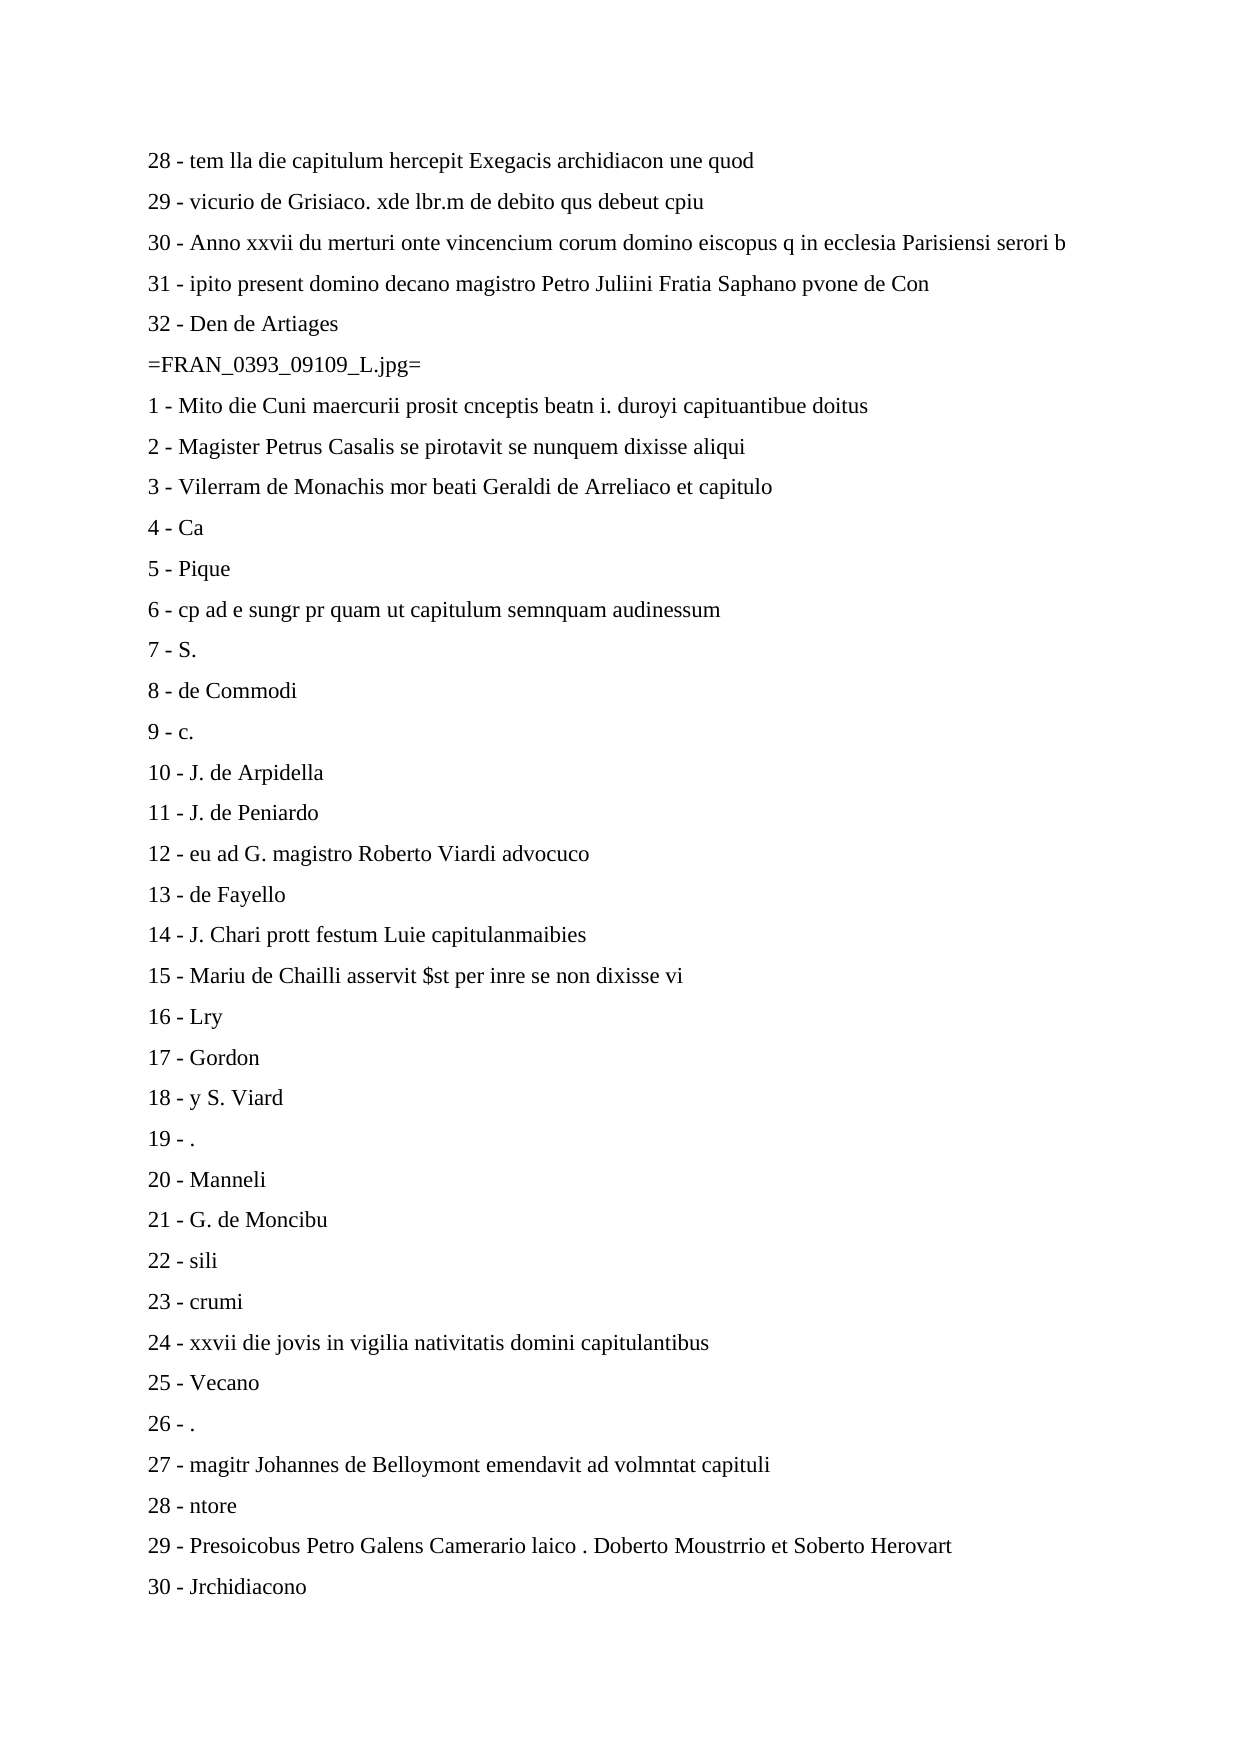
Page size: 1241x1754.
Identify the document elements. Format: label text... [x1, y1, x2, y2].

text 7 - S. [148, 636, 1093, 663]
text 30 - Jrchidiacono [148, 1573, 1093, 1599]
text 6 - cp ad e sungr pr quam ut capitulum semnquam audinessum [148, 596, 1093, 622]
text 2 - Magister Petrus Casalis se pirotavit se nunquem dixisse aliqui [148, 433, 1093, 459]
text 20 - Manneli [148, 1166, 1093, 1192]
text 13 - de Fayello [148, 881, 1093, 907]
text 30 - Anno xxvii du merturi onte vincencium corum domino eiscopus q in ecclesia Parisiensi serori b [148, 229, 1093, 255]
text 18 - y S. Viard [148, 1084, 1093, 1111]
text 3 - Vilerram de Monachis mor beati Geraldi de Arreliaco et capitulo [148, 473, 1093, 500]
text 4 - Ca [148, 514, 1093, 541]
text 31 - ipito present domino decano magistro Petro Juliini Fratia Saphano pvone de Con [148, 270, 1093, 296]
text 28 - tem lla die capitulum hercepit Exegacis archidiacon une quod [148, 148, 1093, 174]
text 25 - Vecano [148, 1369, 1093, 1396]
text 28 - ntore [148, 1492, 1093, 1518]
text 22 - sili [148, 1247, 1093, 1274]
text 16 - Lry [148, 1003, 1093, 1029]
text =FRAN_0393_09109_L.jpg= [148, 351, 1093, 378]
text 29 - Presoicobus Petro Galens Camerario laico . Doberto Moustrrio et Soberto Herovart [148, 1532, 1093, 1559]
text 29 - vicurio de Grisiaco. xde lbr.m de debito qus debeut cpiu [148, 188, 1093, 215]
text 19 - . [148, 1125, 1093, 1151]
text 12 - eu ad G. magistro Roberto Viardi advocuco [148, 840, 1093, 866]
text 11 - J. de Peniardo [148, 799, 1093, 826]
text 17 - Gordon [148, 1044, 1093, 1070]
text 8 - de Commodi [148, 677, 1093, 703]
text 32 - Den de Artiages [148, 311, 1093, 337]
text 10 - J. de Arpidella [148, 758, 1093, 785]
text 21 - G. de Moncibu [148, 1207, 1093, 1233]
text 26 - . [148, 1410, 1093, 1437]
text 24 - xxvii die jovis in vigilia nativitatis domini capitulantibus [148, 1329, 1093, 1355]
text 15 - Mariu de Chailli asservit $st per inre se non dixisse vi [148, 962, 1093, 988]
text 14 - J. Chari prott festum Luie capitulanmaibies [148, 921, 1093, 948]
text 9 - c. [148, 718, 1093, 744]
text 5 - Pique [148, 555, 1093, 581]
text 23 - crumi [148, 1288, 1093, 1314]
text 1 - Mito die Cuni maercurii prosit cnceptis beatn i. duroyi capituantibue doitus [148, 392, 1093, 418]
text 27 - magitr Johannes de Belloymont emendavit ad volmntat capituli [148, 1451, 1093, 1477]
